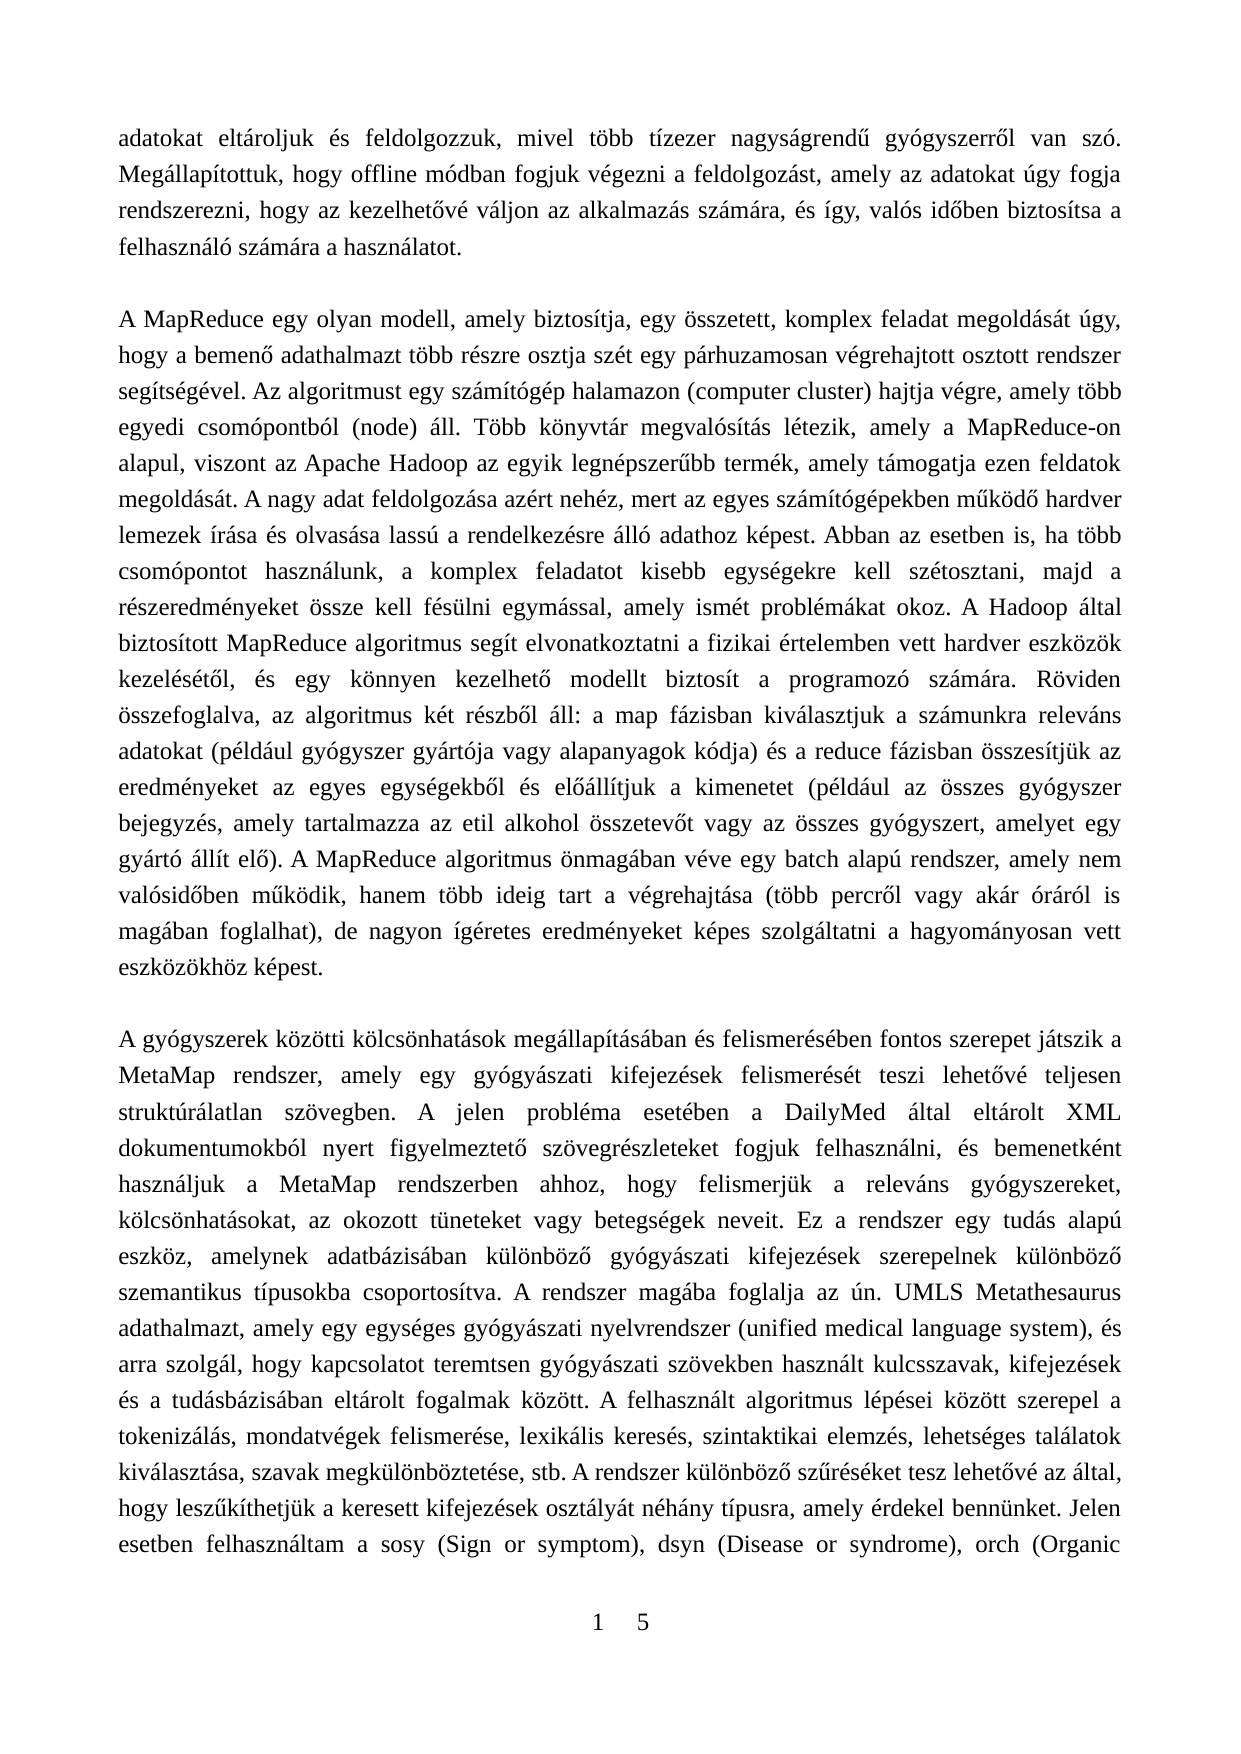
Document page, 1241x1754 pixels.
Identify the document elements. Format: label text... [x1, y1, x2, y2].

subtitle A gyógyszerek közötti kölcsönhatások megállapításában és felismerésében fontos szerepet játszik a MetaMap rendszer, amely egy gyógyászati kifejezések felismerését teszi lehetővé teljesen struktúrálatlan szövegben. A jelen probléma esetében a DailyMed által eltárolt XML dokumentumokból nyert figyelmeztető szövegrészleteket fogjuk felhasználni, és bemenetként használjuk a MetaMap rendszerben ahhoz, hogy felismerjük a releváns gyógyszereket, kölcsönhatásokat, az okozott tüneteket vagy betegségek neveit. Ez a rendszer egy tudás alapú eszköz, amelynek adatbázisában különböző gyógyászati kifejezések szerepelnek különböző szemantikus típusokba csoportosítva. A rendszer magába foglalja az ún. UMLS Metathesaurus adathalmazt, amely egy egységes gyógyászati nyelvrendszer (unified medical language system), és arra szolgál, hogy kapcsolatot teremtsen gyógyászati szövekben használt kulcsszavak, kifejezések és a tudásbázisában eltárolt fogalmak között. A felhasznált algoritmus lépései között szerepel a tokenizálás, mondatvégek felismerése, lexikális keresés, szintaktikai elemzés, lehetséges találatok kiválasztása, szavak megkülönböztetése, stb. A rendszer különböző szűréséket tesz lehetővé az által, hogy leszűkíthetjük a keresett kifejezések osztályát néhány típusra, amely érdekel bennünket. Jelen esetben felhasználtam a sosy (Sign or symptom), dsyn (Disease or syndrome), orch (Organic [118, 1019, 1122, 1560]
subtitle A MapReduce egy olyan modell, amely biztosítja, egy összetett, komplex feladat megoldását úgy, hogy a bemenő adathalmazt több részre osztja szét egy párhuzamosan végrehajtott osztott rendszer segítségével. Az algoritmust egy számítógép halamazon (computer cluster) hajtja végre, amely több egyedi csomópontból (node) áll. Több könyvtár megvalósítás létezik, amely a MapReduce-on alapul, viszont az Apache Hadoop az egyik legnépszerűbb termék, amely támogatja ezen feldatok megoldását. A nagy adat feldolgozása azért nehéz, mert az egyes számítógépekben működő hardver lemezek írása és olvasása lassú a rendelkezésre álló adathoz képest. Abban az esetben is, ha több csomópontot használunk, a komplex feladatot kisebb egységekre kell szétosztani, majd a részeredményeket össze kell fésülni egymással, amely ismét problémákat okoz. A Hadoop által biztosított MapReduce algoritmus segít elvonatkoztatni a fizikai értelemben vett hardver eszközök kezelésétől, és egy könnyen kezelhető modellt biztosít a programozó számára. Röviden összefoglalva, az algoritmus két részből áll: a map fázisban kiválasztjuk a számunkra releváns adatokat (például gyógyszer gyártója vagy alapanyagok kódja) és a reduce fázisban összesítjük az eredményeket az egyes egységekből és előállítjuk a kimenetet (például az összes gyógyszer bejegyzés, amely tartalmazza az etil alkohol összetevőt vagy az összes gyógyszert, amelyet egy gyártó állít elő). A MapReduce algoritmus önmagában véve egy batch alapú rendszer, amely nem valósidőben működik, hanem több ideig tart a végrehajtása (több percről vagy akár óráról is magában foglalhat), de nagyon ígéretes eredményeket képes szolgáltatni a hagyományosan vett eszközökhöz képest. [118, 298, 1122, 983]
subtitle adatokat eltároljuk és feldolgozzuk, mivel több tízezer nagyságrendű gyógyszerről van szó. Megállapítottuk, hogy offline módban fogjuk végezni a feldolgozást, amely az adatokat úgy fogja rendszerezni, hogy az kezelhetővé váljon az alkalmazás számára, és így, valós időben biztosítsa a felhasználó számára a használatot. [118, 118, 1122, 262]
